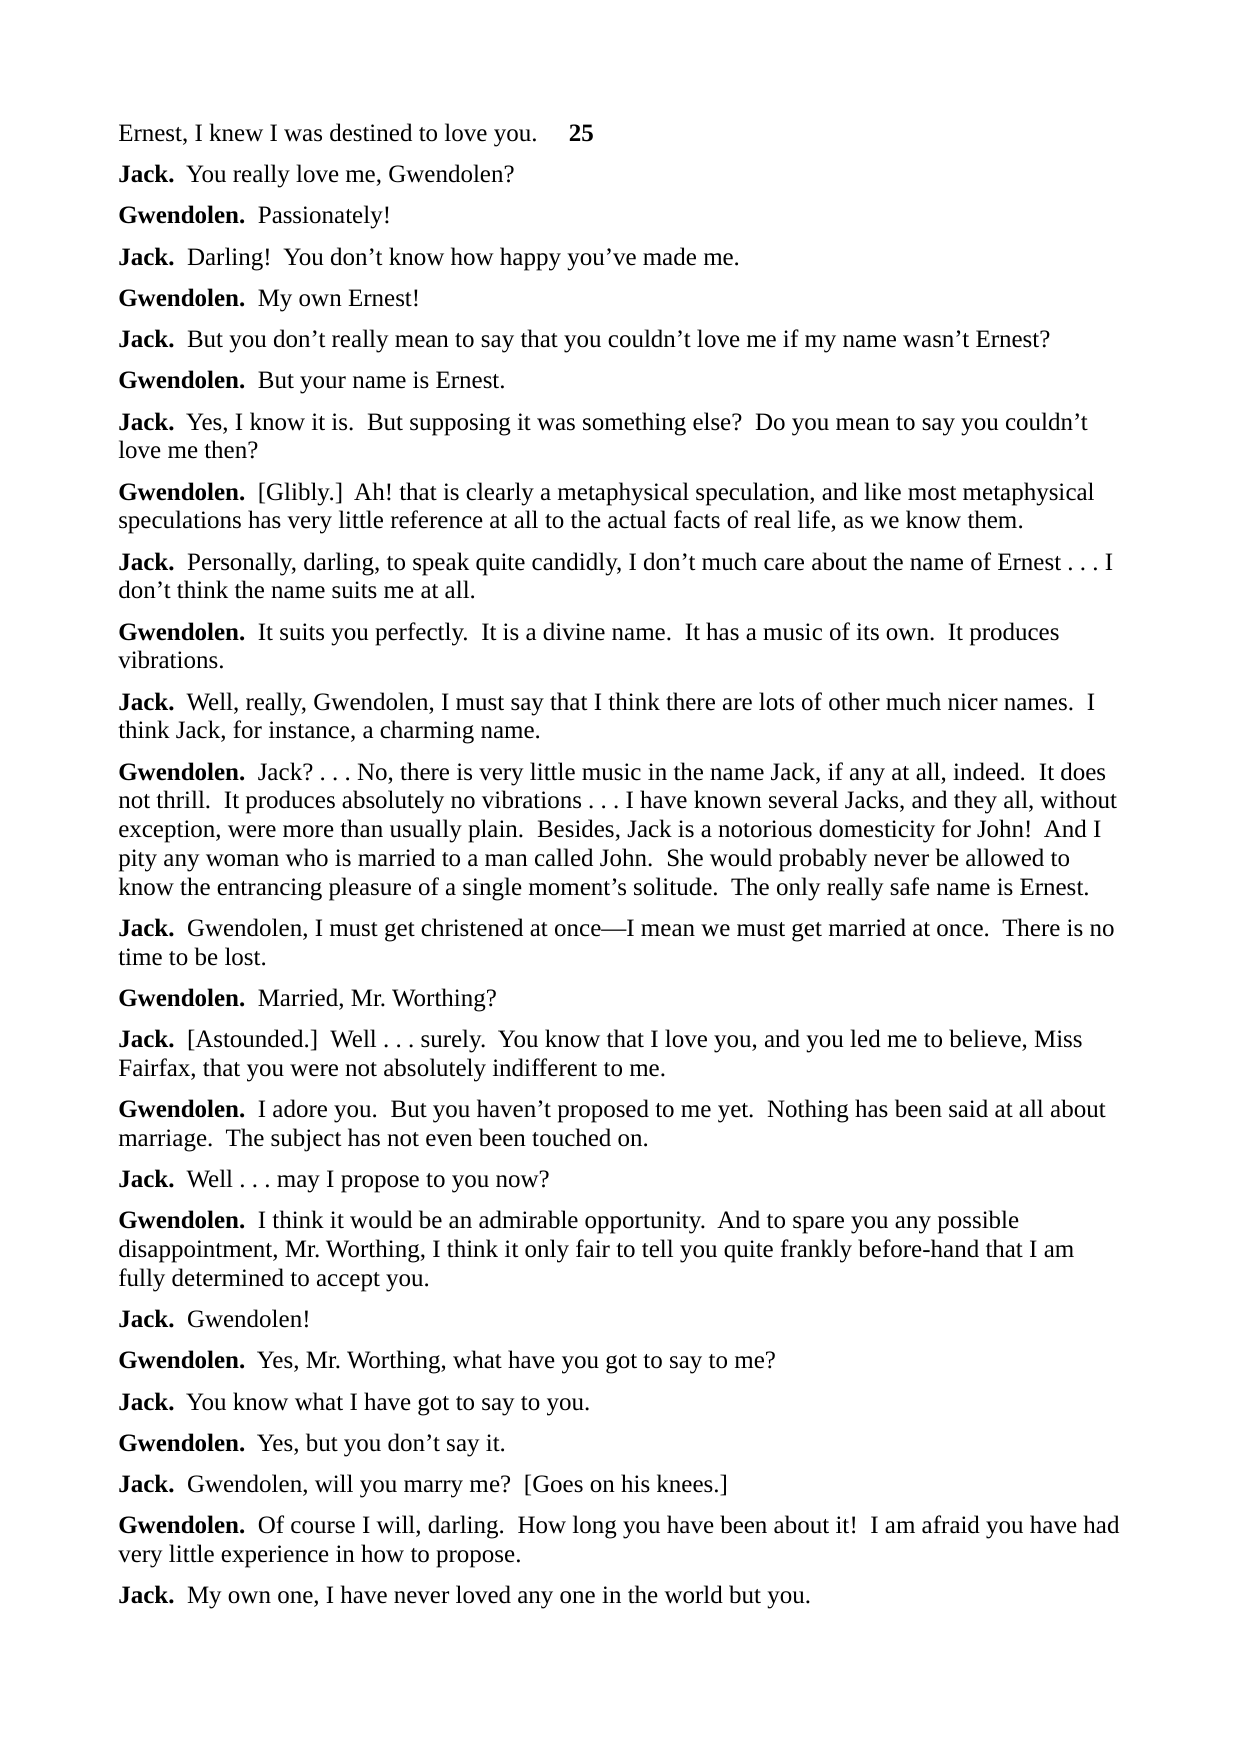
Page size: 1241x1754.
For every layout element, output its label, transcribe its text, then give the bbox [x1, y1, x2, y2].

text Jack. Personally, darling, to speak quite candidly, I don’t much care about the name of Ernest . . . I don’t think the name suits me at all. [118, 547, 1122, 604]
text Ernest, I knew I was destined to love you. 25 [118, 118, 1122, 147]
text Gwendolen. Jack? . . . No, there is very little music in the name Jack, if any at all, indeed. It does not thrill. It produces absolutely no vibrations . . . I have known several Jacks, and they all, without exception, were more than usually plain. Besides, Jack is a notorious domesticity for John! And I pity any woman who is married to a man called John. She would probably never be allowed to know the entrancing pleasure of a single moment’s solitude. The only really safe name is Ernest. [118, 757, 1122, 901]
text Jack. Well . . . may I propose to you now? [118, 1164, 1122, 1193]
text Jack. But you don’t really mean to say that you couldn’t love me if my name wasn’t Ernest? [118, 324, 1122, 353]
text Gwendolen. But your name is Ernest. [118, 366, 1122, 394]
text Jack. You know what I have got to say to you. [118, 1387, 1122, 1416]
text Gwendolen. Of course I will, darling. How long you have been about it! I am afraid you have had very little experience in how to propose. [118, 1511, 1122, 1568]
text Gwendolen. It suits you perfectly. It is a divine name. It has a music of its own. It produces vibrations. [118, 617, 1122, 674]
text Gwendolen. I adore you. But you haven’t proposed to me yet. Nothing has been said at all about marriage. The subject has not even been touched on. [118, 1094, 1122, 1152]
text Jack. Yes, I know it is. But supposing it was something else? Do you mean to say you couldn’t love me then? [118, 407, 1122, 464]
text Gwendolen. My own Ernest! [118, 283, 1122, 312]
text Jack. Darling! You don’t know how happy you’ve made me. [118, 242, 1122, 271]
text Jack. Well, really, Gwendolen, I must say that I think there are lots of other much nicer names. I think Jack, for instance, a charming name. [118, 687, 1122, 744]
text Jack. Gwendolen! [118, 1304, 1122, 1333]
text Gwendolen. Married, Mr. Worthing? [118, 983, 1122, 1012]
text Jack. You really love me, Gwendolen? [118, 159, 1122, 188]
text Gwendolen. Yes, Mr. Worthing, what have you got to say to me? [118, 1346, 1122, 1374]
text Jack. [Astounded.] Well . . . surely. You know that I love you, and you led me to believe, Miss Fairfax, that you were not absolutely indifferent to me. [118, 1024, 1122, 1082]
text Gwendolen. Passionately! [118, 201, 1122, 229]
text Jack. Gwendolen, will you marry me? [Goes on his knees.] [118, 1469, 1122, 1498]
text Gwendolen. I think it would be an admirable opportunity. And to spare you any possible disappointment, Mr. Worthing, I think it only fair to tell you quite frankly before-hand that I am fully determined to accept you. [118, 1206, 1122, 1292]
text Gwendolen. Yes, but you don’t say it. [118, 1428, 1122, 1457]
text Gwendolen. [Glibly.] Ah! that is clearly a metaphysical speculation, and like most metaphysical speculations has very little reference at all to the actual facts of real life, as we know them. [118, 477, 1122, 534]
text Jack. My own one, I have never loved any one in the world but you. [118, 1581, 1122, 1609]
text Jack. Gwendolen, I must get christened at once—I mean we must get married at once. There is no time to be lost. [118, 913, 1122, 971]
